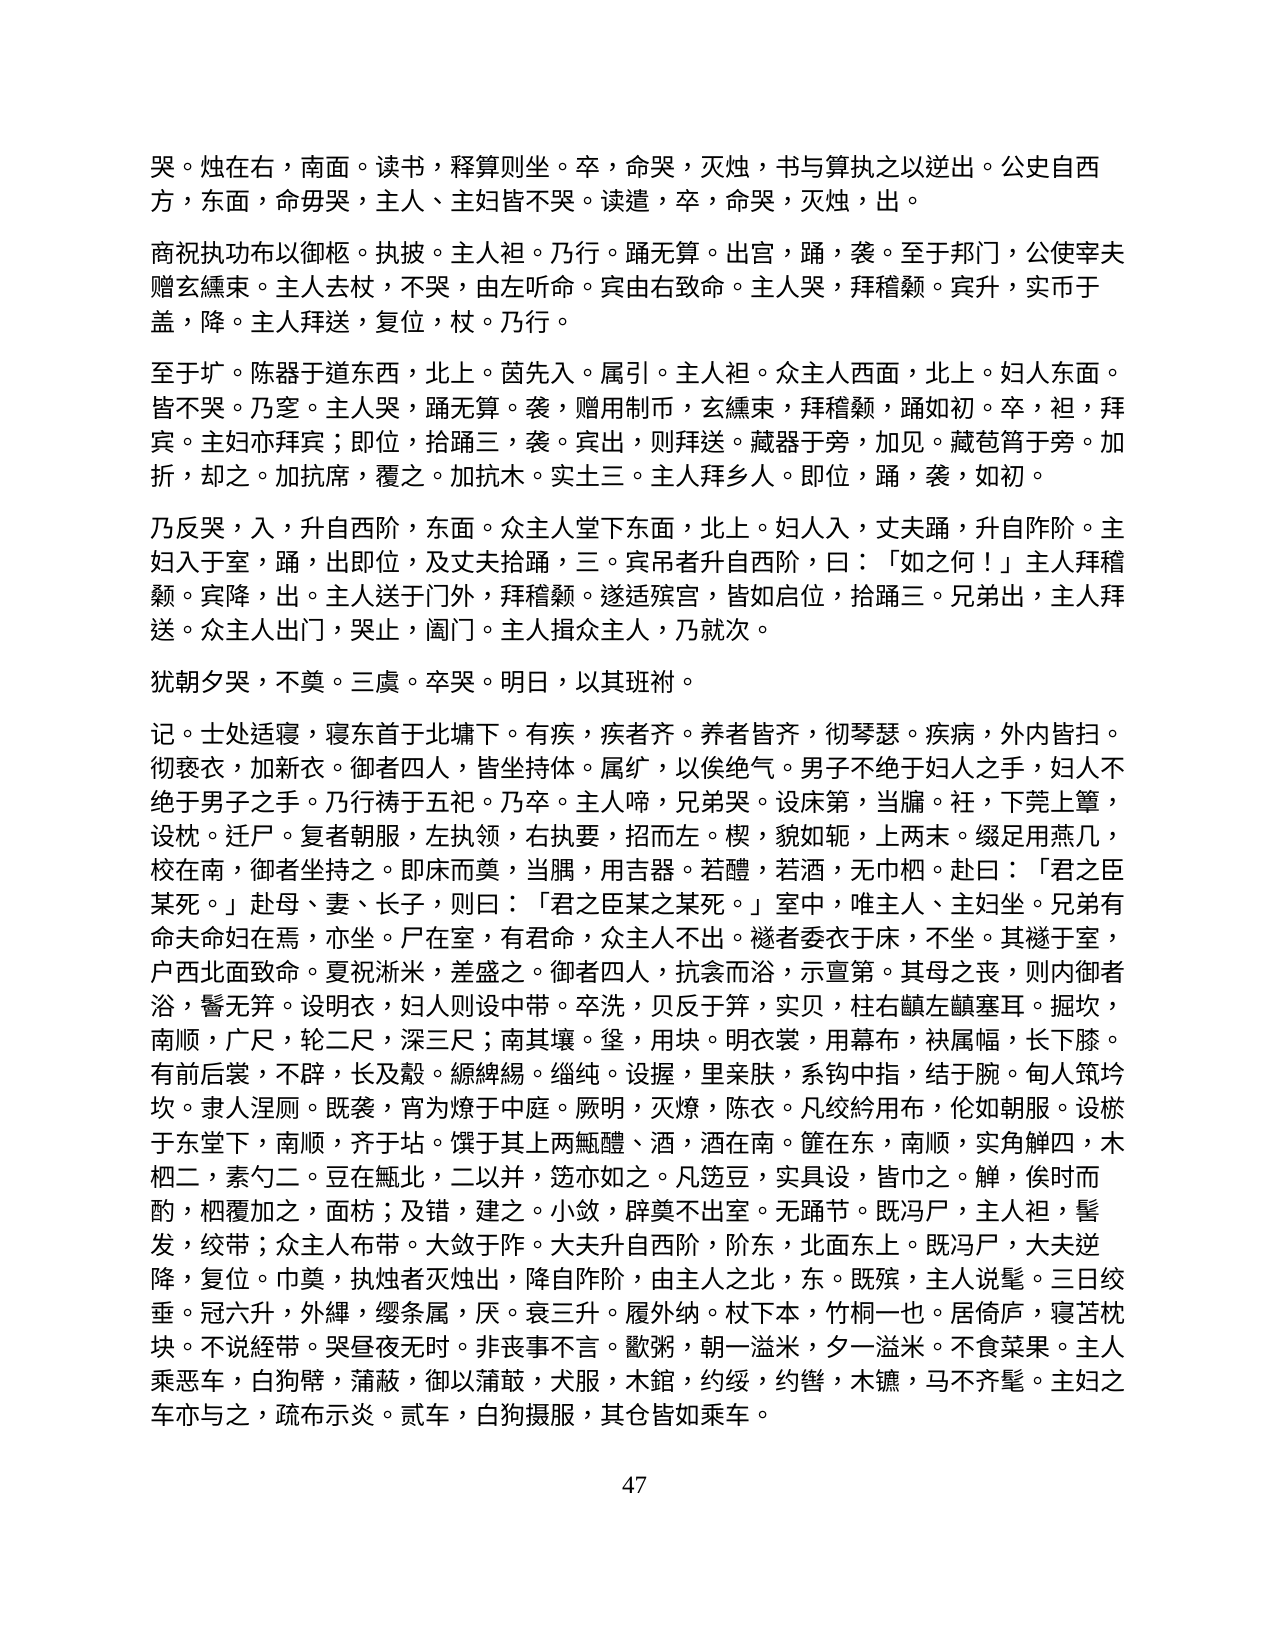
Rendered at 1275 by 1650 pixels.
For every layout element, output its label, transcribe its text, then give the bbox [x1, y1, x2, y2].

text 至于圹。陈器于道东西，北上。茵先入。属引。主人袒。众主人西面，北上。妇人东面。皆不哭。乃窆。主人哭，踊无算。袭，赠用制币，玄纁束，拜稽颡，踊如初。卒，袒，拜宾。主妇亦拜宾；即位，拾踊三，袭。宾出，则拜送。藏器于旁，加见。藏苞筲于旁。加折，却之。加抗席，覆之。加抗木。实土三。主人拜乡人。即位，踊，袭，如初。 [150, 356, 1125, 492]
text 犹朝夕哭，不奠。三虞。卒哭。明日，以其班祔。 [150, 664, 1125, 698]
text 哭。烛在右，南面。读书，释算则坐。卒，命哭，灭烛，书与算执之以逆出。公史自西方，东面，命毋哭，主人、主妇皆不哭。读遣，卒，命哭，灭烛，出。 [150, 150, 1125, 218]
text 商祝执功布以御柩。执披。主人袒。乃行。踊无算。出宫，踊，袭。至于邦门，公使宰夫赠玄纁束。主人去杖，不哭，由左听命。宾由右致命。主人哭，拜稽颡。宾升，实币于盖，降。主人拜送，复位，杖。乃行。 [150, 236, 1125, 338]
text 乃反哭，入，升自西阶，东面。众主人堂下东面，北上。妇人入，丈夫踊，升自阼阶。主妇入于室，踊，出即位，及丈夫拾踊，三。宾吊者升自西阶，曰：「如之何！」主人拜稽颡。宾降，出。主人送于门外，拜稽颡。遂适殡宫，皆如启位，拾踊三。兄弟出，主人拜送。众主人出门，哭止，阖门。主人揖众主人，乃就次。 [150, 510, 1125, 647]
text 记。士处适寝，寝东首于北墉下。有疾，疾者齐。养者皆齐，彻琴瑟。疾病，外内皆扫。彻亵衣，加新衣。御者四人，皆坐持体。属纩，以俟绝气。男子不绝于妇人之手，妇人不绝于男子之手。乃行祷于五祀。乃卒。主人啼，兄弟哭。设床第，当牖。衽，下莞上簟，设枕。迁尸。复者朝服，左执领，右执要，招而左。楔，貌如轭，上两末。缀足用燕几，校在南，御者坐持之。即床而奠，当腢，用吉器。若醴，若酒，无巾柶。赴曰：「君之臣某死。」赴母、妻、长子，则曰：「君之臣某之某死。」室中，唯主人、主妇坐。兄弟有命夫命妇在焉，亦坐。尸在室，有君命，众主人不出。襚者委衣于床，不坐。其襚于室，户西北面致命。夏祝淅米，差盛之。御者四人，抗衾而浴，示亶第。其母之丧，则内御者浴，鬠无笄。设明衣，妇人则设中带。卒洗，贝反于笄，实贝，柱右齻左齻塞耳。掘坎，南顺，广尺，轮二尺，深三尺；南其壤。垼，用块。明衣裳，用幕布，袂属幅，长下膝。有前后裳，不辟，长及觳。縓綼緆。缁纯。设握，里亲肤，系钩中指，结于腕。甸人筑坅坎。隶人涅厕。既袭，宵为燎于中庭。厥明，灭燎，陈衣。凡绞紟用布，伦如朝服。设棜于东堂下，南顺，齐于坫。馔于其上两甒醴、酒，酒在南。篚在东，南顺，实角觯四，木柶二，素勺二。豆在甒北，二以并，笾亦如之。凡笾豆，实具设，皆巾之。觯，俟时而酌，柶覆加之，面枋；及错，建之。小敛，辟奠不出室。无踊节。既冯尸，主人袒，髺发，绞带；众主人布带。大敛于阼。大夫升自西阶，阶东，北面东上。既冯尸，大夫逆降，复位。巾奠，执烛者灭烛出，降自阼阶，由主人之北，东。既殡，主人说髦。三日绞垂。冠六升，外縪，缨条属，厌。衰三升。履外纳。杖下本，竹桐一也。居倚庐，寝苫枕块。不说絰带。哭昼夜无时。非丧事不言。歠粥，朝一溢米，夕一溢米。不食菜果。主人乘恶车，白狗幦，蒲蔽，御以蒲菆，犬服，木錧，约绥，约辔，木镳，马不齐髦。主妇之车亦与之，疏布示炎。贰车，白狗摄服，其仓皆如乘车。 [150, 716, 1125, 1432]
